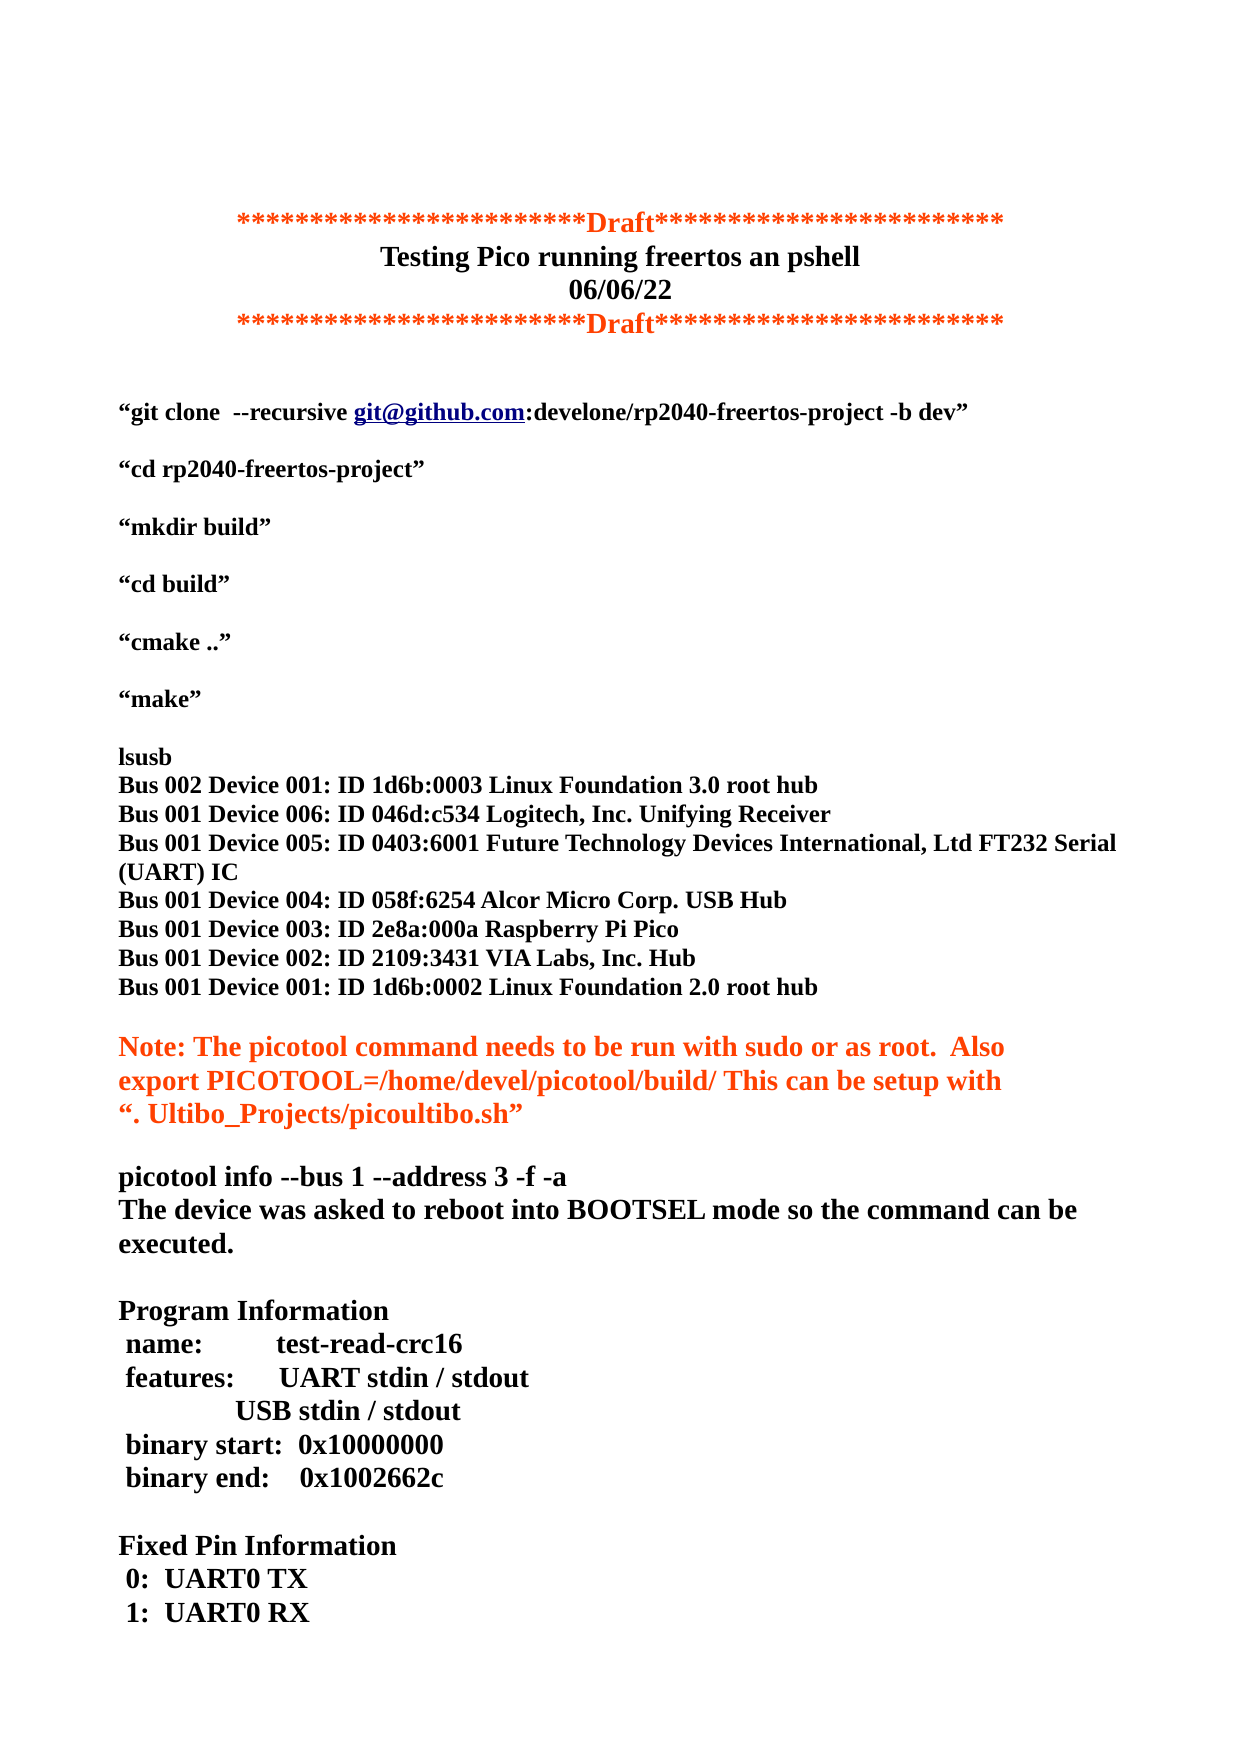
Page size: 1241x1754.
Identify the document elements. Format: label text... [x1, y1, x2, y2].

text Testing Pico running freertos an pshell [118, 239, 1122, 272]
text features: UART stdin / stdout [118, 1360, 1122, 1393]
text binary start: 0x10000000 [118, 1427, 1122, 1461]
text “git clone --recursive git@github.com:develone/rp2040-freertos-project -b dev” [118, 397, 1122, 426]
text 06/06/22 [118, 272, 1122, 306]
text 1: UART0 RX [118, 1595, 1122, 1628]
text “mkdir build” [118, 512, 1122, 541]
text The device was asked to reboot into BOOTSEL mode so the command can be executed. [118, 1192, 1122, 1259]
text “. Ultibo_Projects/picoultibo.sh” [118, 1096, 1122, 1130]
text Bus 001 Device 004: ID 058f:6254 Alcor Micro Corp. USB Hub [118, 886, 1122, 914]
text Bus 002 Device 001: ID 1d6b:0003 Linux Foundation 3.0 root hub [118, 771, 1122, 799]
text Bus 001 Device 005: ID 0403:6001 Future Technology Devices International, Ltd FT232 Serial (UART) IC [118, 828, 1122, 886]
text lsusb [118, 742, 1122, 771]
text Fixed Pin Information [118, 1528, 1122, 1561]
text Bus 001 Device 006: ID 046d:c534 Logitech, Inc. Unifying Receiver [118, 799, 1122, 828]
text “cmake ..” [118, 627, 1122, 656]
text export PICOTOOL=/home/devel/picotool/build/ This can be setup with [118, 1063, 1122, 1096]
text “make” [118, 684, 1122, 713]
text Bus 001 Device 001: ID 1d6b:0002 Linux Foundation 2.0 root hub [118, 972, 1122, 1001]
text Bus 001 Device 002: ID 2109:3431 VIA Labs, Inc. Hub [118, 943, 1122, 972]
text name: test-read-crc16 [118, 1326, 1122, 1360]
text Note: The picotool command needs to be run with sudo or as root. Also [118, 1029, 1122, 1063]
text Bus 001 Device 003: ID 2e8a:000a Raspberry Pi Pico [118, 914, 1122, 943]
text “cd build” [118, 569, 1122, 598]
text Program Information [118, 1293, 1122, 1326]
text picotool info --bus 1 --address 3 -f -a [118, 1159, 1122, 1192]
text ************************Draft************************ [118, 205, 1122, 239]
text 0: UART0 TX [118, 1561, 1122, 1595]
text “cd rp2040-freertos-project” [118, 454, 1122, 483]
text ************************Draft************************ [118, 306, 1122, 339]
text binary end: 0x1002662c [118, 1461, 1122, 1494]
text USB stdin / stdout [118, 1393, 1122, 1427]
